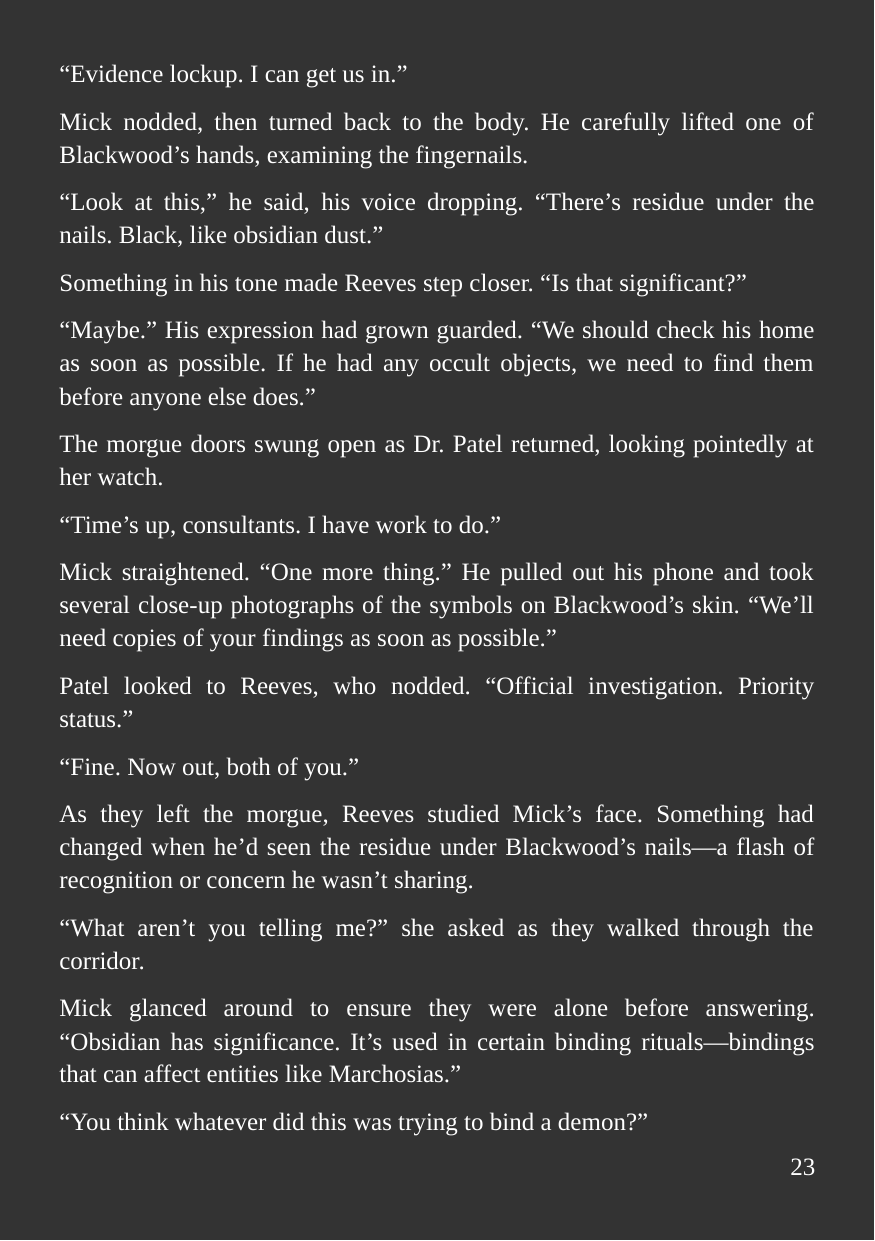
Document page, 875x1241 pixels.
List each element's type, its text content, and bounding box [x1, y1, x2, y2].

text “Maybe.” His expression had grown guarded. “We should check his home as soon as possible. If he had any occult objects, we need to find them before anyone else does.” [59, 316, 815, 410]
text Something in his tone made Reeves step closer. “Is that significant?” [59, 268, 815, 297]
text The morgue doors swung open as Dr. Patel returned, looking pointedly at her watch. [59, 429, 815, 491]
text Mick straightened. “One more thing.” He pulled out his phone and took several close-up photographs of the symbols on Blackwood’s skin. “We’ll need copies of your findings as soon as possible.” [59, 557, 815, 652]
text “Fine. Now out, both of you.” [59, 752, 815, 780]
text Patel looked to Reeves, who nodded. “Official investigation. Priority status.” [59, 671, 815, 733]
text “You think whatever did this was trying to bind a demon?” [59, 1107, 815, 1136]
text “Time’s up, consultants. I have work to do.” [59, 510, 815, 538]
text Mick glanced around to ensure they were alone before answering. “Obsidian has significance. It’s used in certain binding rituals—bindings that can affect entities like Marchosias.” [59, 993, 815, 1088]
text Mick nodded, then turned back to the body. He carefully lifted one of Blackwood’s hands, examining the fingernails. [59, 107, 815, 168]
text “Look at this,” he said, his voice dropping. “There’s residue under the nails. Black, like obsidian dust.” [59, 187, 815, 249]
text “Evidence lockup. I can get us in.” [59, 59, 815, 88]
text “What aren’t you telling me?” she asked as they walked through the corridor. [59, 913, 815, 975]
text As they left the morgue, Reeves studied Mick’s face. Something had changed when he’d seen the residue under Blackwood’s nails—a flash of recognition or concern he wasn’t sharing. [59, 799, 815, 894]
